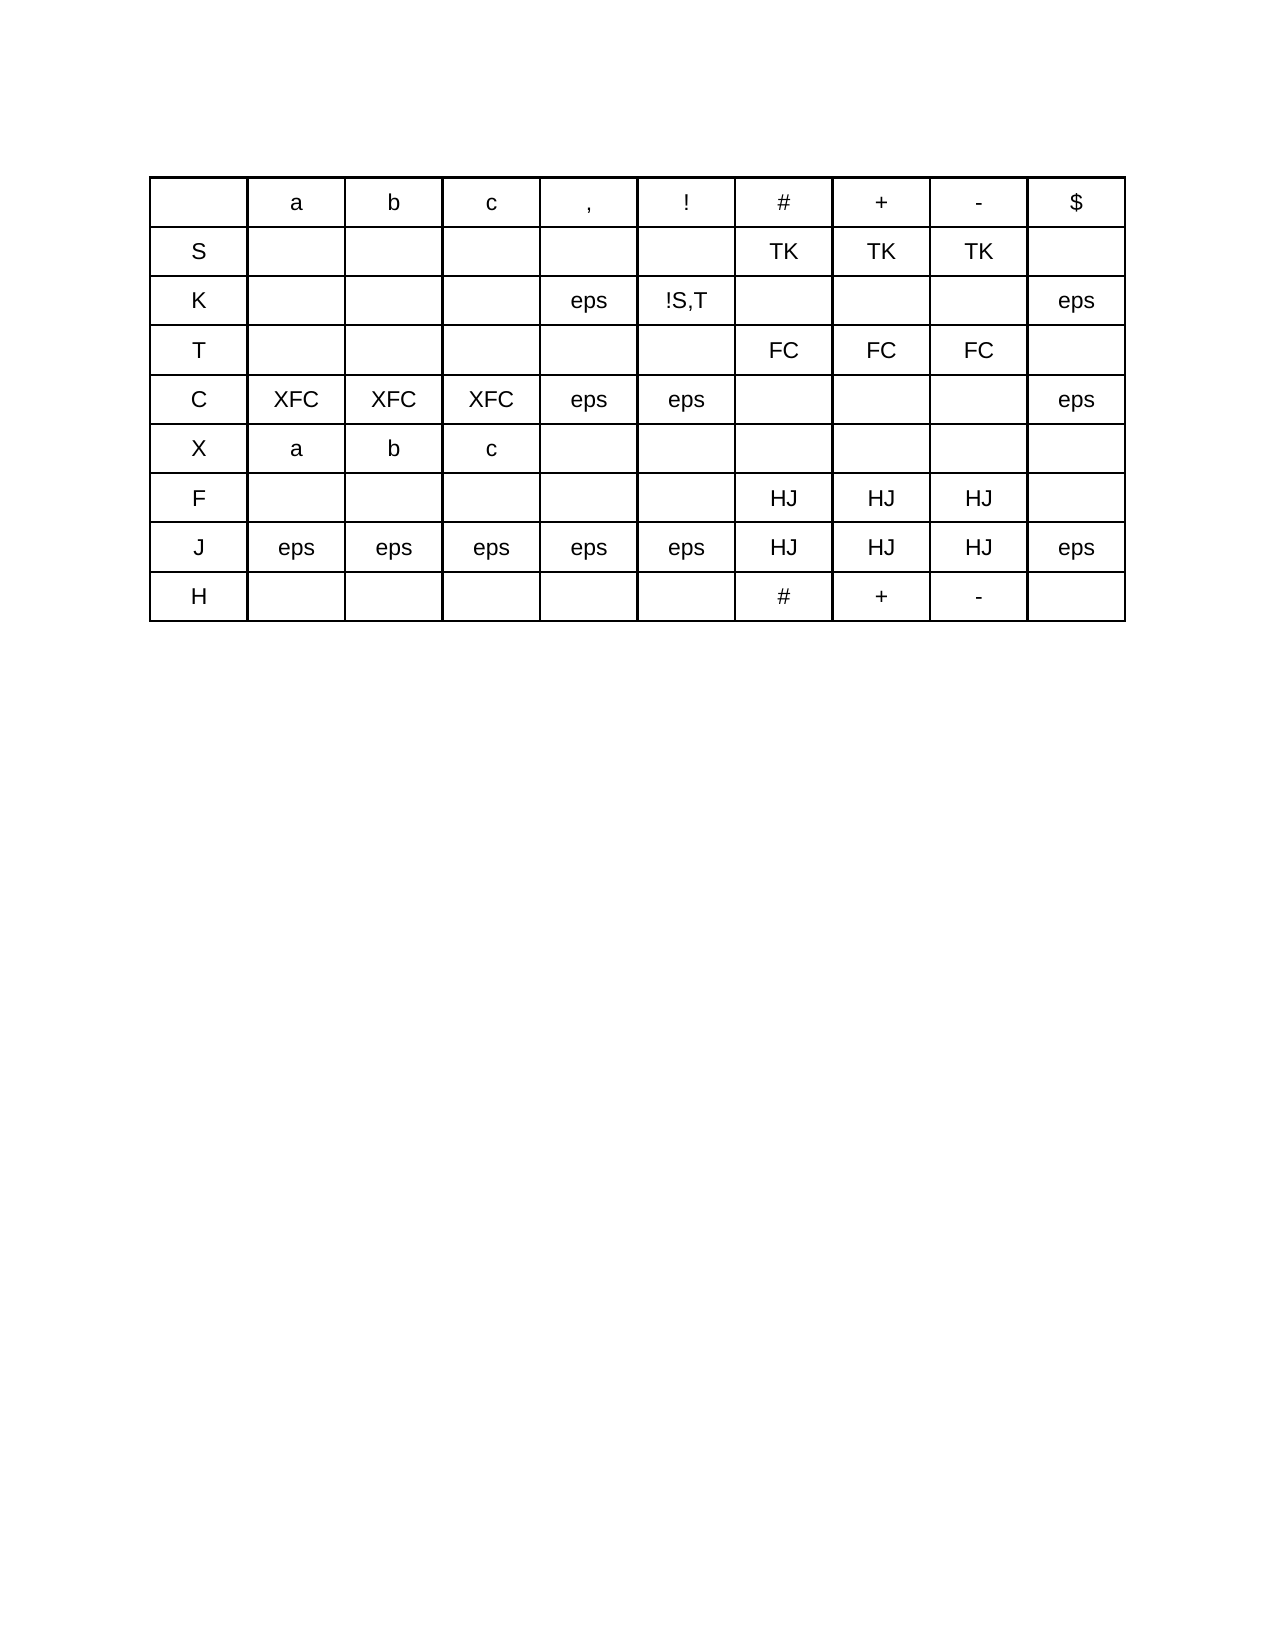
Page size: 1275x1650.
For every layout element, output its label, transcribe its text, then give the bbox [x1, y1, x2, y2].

table_header a [249, 179, 344, 226]
table_header , [541, 179, 636, 226]
table_cell [736, 425, 831, 472]
table_cell [541, 474, 636, 521]
table_cell [346, 228, 441, 275]
table_cell [1029, 228, 1124, 275]
table_cell # [736, 573, 831, 620]
table_header # [736, 179, 831, 226]
table_cell T [151, 326, 246, 373]
table_cell + [834, 573, 929, 620]
table_cell [444, 573, 539, 620]
table_cell [639, 474, 734, 521]
table_cell eps [1029, 277, 1124, 324]
table_cell X [151, 425, 246, 472]
table_cell b [346, 425, 441, 472]
table_cell HJ [834, 523, 929, 571]
table_cell [834, 376, 929, 423]
table_cell [1029, 474, 1124, 521]
table_cell a [249, 425, 344, 472]
table_cell HJ [736, 523, 831, 571]
table_cell [931, 277, 1026, 324]
table_cell HJ [736, 474, 831, 521]
table_cell [931, 425, 1026, 472]
table_cell !S,T [639, 277, 734, 324]
table_cell [1029, 326, 1124, 373]
table_cell [346, 474, 441, 521]
table_cell eps [444, 523, 539, 571]
table_cell eps [346, 523, 441, 571]
table_cell eps [541, 277, 636, 324]
table_cell [834, 425, 929, 472]
table_cell [541, 573, 636, 620]
table_header c [444, 179, 539, 226]
table_cell eps [1029, 376, 1124, 423]
table_cell [444, 277, 539, 324]
table_cell [541, 326, 636, 373]
table_cell eps [249, 523, 344, 571]
table_cell S [151, 228, 246, 275]
table_cell [736, 277, 831, 324]
table_cell [639, 425, 734, 472]
table_cell FC [834, 326, 929, 373]
table_header [151, 179, 246, 226]
table_header b [346, 179, 441, 226]
table_header $ [1029, 179, 1124, 226]
table_cell [541, 425, 636, 472]
table_cell [249, 228, 344, 275]
table_cell [444, 474, 539, 521]
table_cell [444, 326, 539, 373]
table_cell XFC [346, 376, 441, 423]
table_cell [541, 228, 636, 275]
table_cell [346, 573, 441, 620]
table_header + [834, 179, 929, 226]
table_cell [639, 573, 734, 620]
table_cell [736, 376, 831, 423]
table_cell [249, 474, 344, 521]
table_cell K [151, 277, 246, 324]
table_cell [346, 277, 441, 324]
table_cell eps [639, 376, 734, 423]
table_cell eps [1029, 523, 1124, 571]
table_cell [1029, 573, 1124, 620]
table_cell c [444, 425, 539, 472]
table_header ! [639, 179, 734, 226]
table_cell [249, 277, 344, 324]
table_cell [249, 573, 344, 620]
table_cell HJ [931, 523, 1026, 571]
table_cell XFC [249, 376, 344, 423]
table_cell [639, 228, 734, 275]
table_header - [931, 179, 1026, 226]
table_cell [1029, 425, 1124, 472]
table_cell J [151, 523, 246, 571]
table_cell F [151, 474, 246, 521]
table_cell FC [736, 326, 831, 373]
table_cell HJ [931, 474, 1026, 521]
table_cell XFC [444, 376, 539, 423]
table_cell eps [541, 376, 636, 423]
table_cell - [931, 573, 1026, 620]
table_cell [444, 228, 539, 275]
table_cell [249, 326, 344, 373]
table_cell TK [931, 228, 1026, 275]
table_cell [931, 376, 1026, 423]
table_cell TK [736, 228, 831, 275]
table_cell HJ [834, 474, 929, 521]
table_cell eps [541, 523, 636, 571]
table_cell [346, 326, 441, 373]
table_cell H [151, 573, 246, 620]
table_cell [639, 326, 734, 373]
table_cell FC [931, 326, 1026, 373]
table_cell [834, 277, 929, 324]
table_cell eps [639, 523, 734, 571]
table_cell TK [834, 228, 929, 275]
table_cell C [151, 376, 246, 423]
